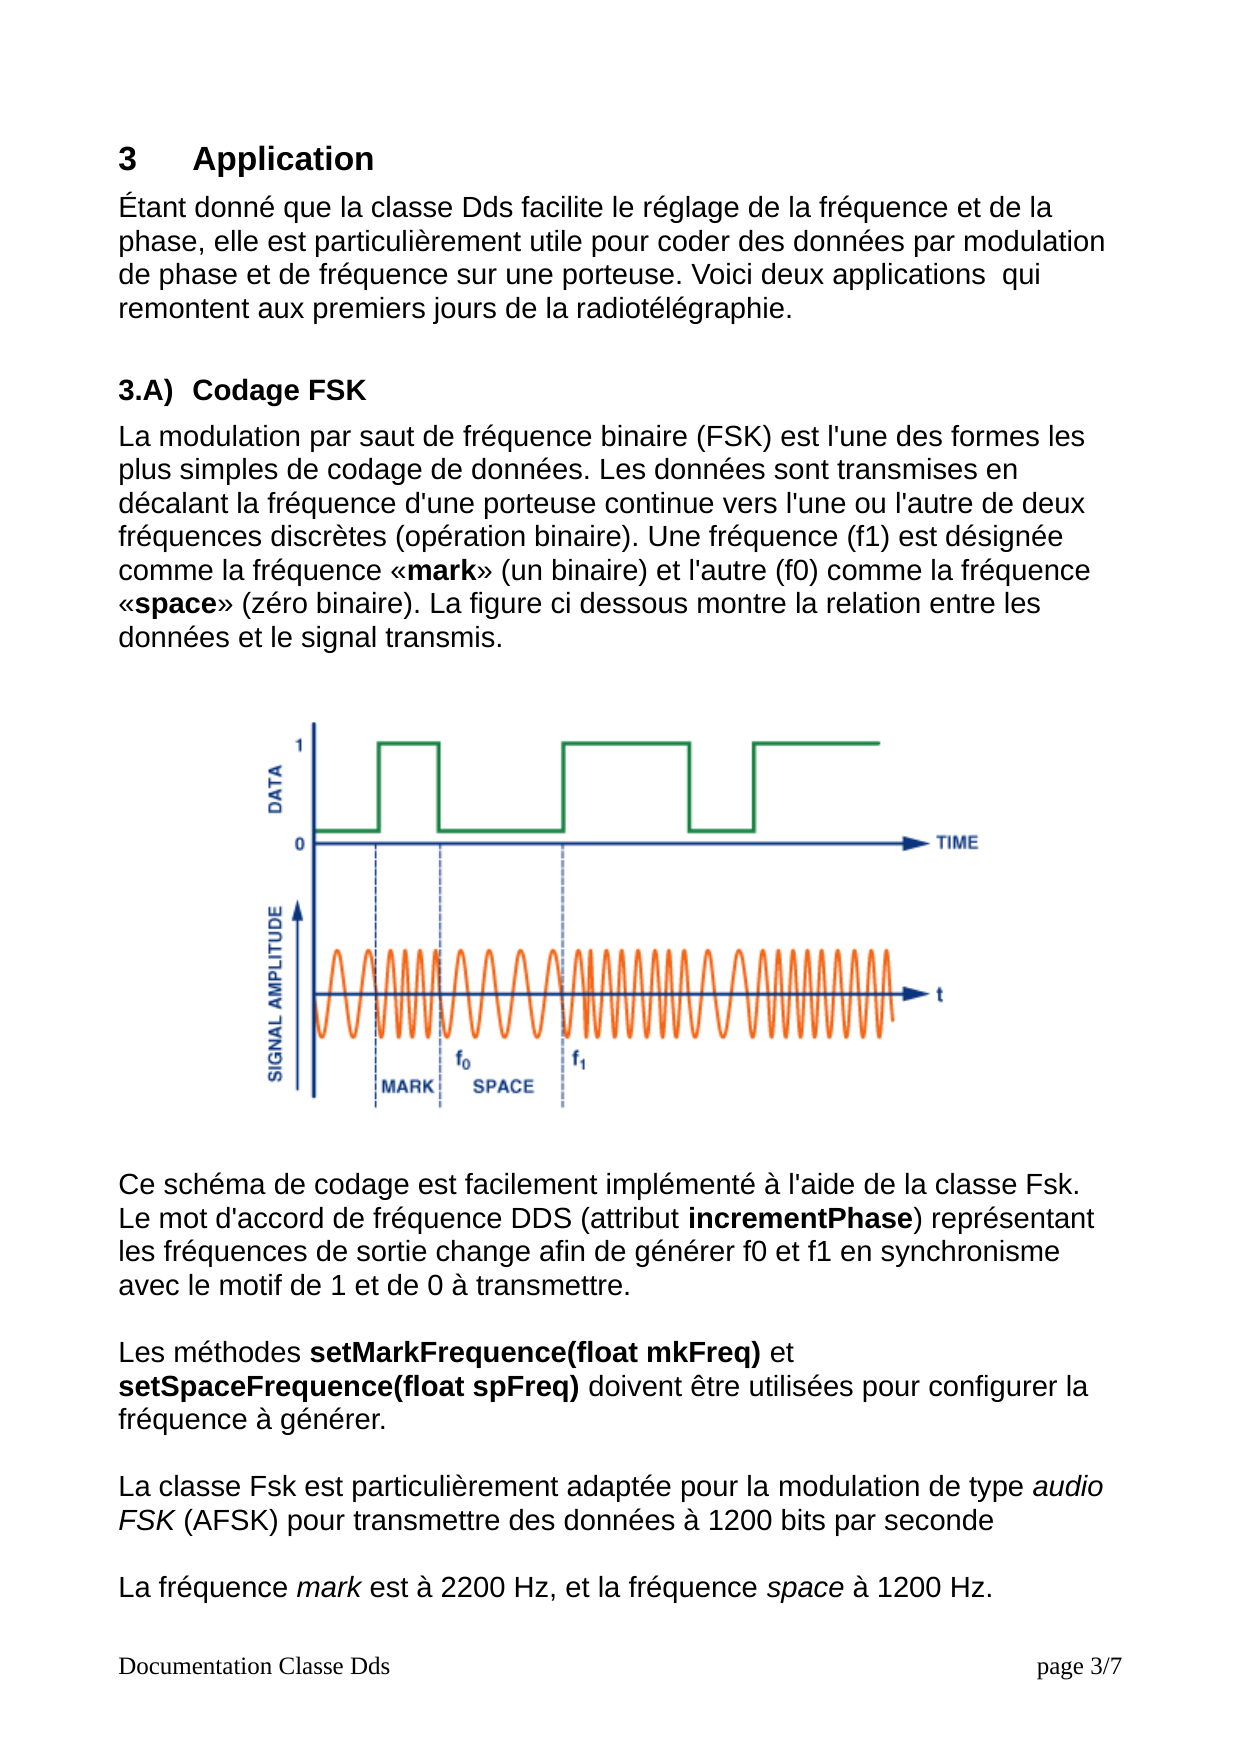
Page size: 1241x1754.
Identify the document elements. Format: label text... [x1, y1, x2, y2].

text La classe Fsk est particulièrement adaptée pour la modulation de type audio FSK (AFSK) pour transmettre des données à 1200 bits par seconde [118, 1469, 1122, 1536]
picture [225, 707, 1015, 1134]
text Ce schéma de codage est facilement implémenté à l'aide de la classe Fsk. Le mot d'accord de fréquence DDS (attribut incrementPhase) représentant les fréquences de sortie change afin de générer f0 et f1 en synchronisme avec le motif de 1 et de 0 à transmettre. [118, 1167, 1122, 1301]
text Étant donné que la classe Dds facilite le réglage de la fréquence et de la phase, elle est particulièrement utile pour coder des données par modulation de phase et de fréquence sur une porteuse. Voici deux applications qui remontent aux premiers jours de la radiotélégraphie. [118, 190, 1122, 324]
subtitle Codage FSK [118, 372, 1122, 406]
text La fréquence mark est à 2200 Hz, et la fréquence space à 1200 Hz. [118, 1570, 1122, 1603]
subtitle Application [118, 139, 1122, 178]
text Les méthodes setMarkFrequence(float mkFreq) et setSpaceFrequence(float spFreq) doivent être utilisées pour configurer la fréquence à générer. [118, 1335, 1122, 1436]
text La modulation par saut de fréquence binaire (FSK) est l'une des formes les plus simples de codage de données. Les données sont transmises en décalant la fréquence d'une porteuse continue vers l'une ou l'autre de deux fréquences discrètes (opération binaire). Une fréquence (f1) est désignée comme la fréquence «mark» (un binaire) et l'autre (f0) comme la fréquence «space» (zéro binaire). La figure ci dessous montre la relation entre les données et le signal transmis. [118, 419, 1122, 653]
